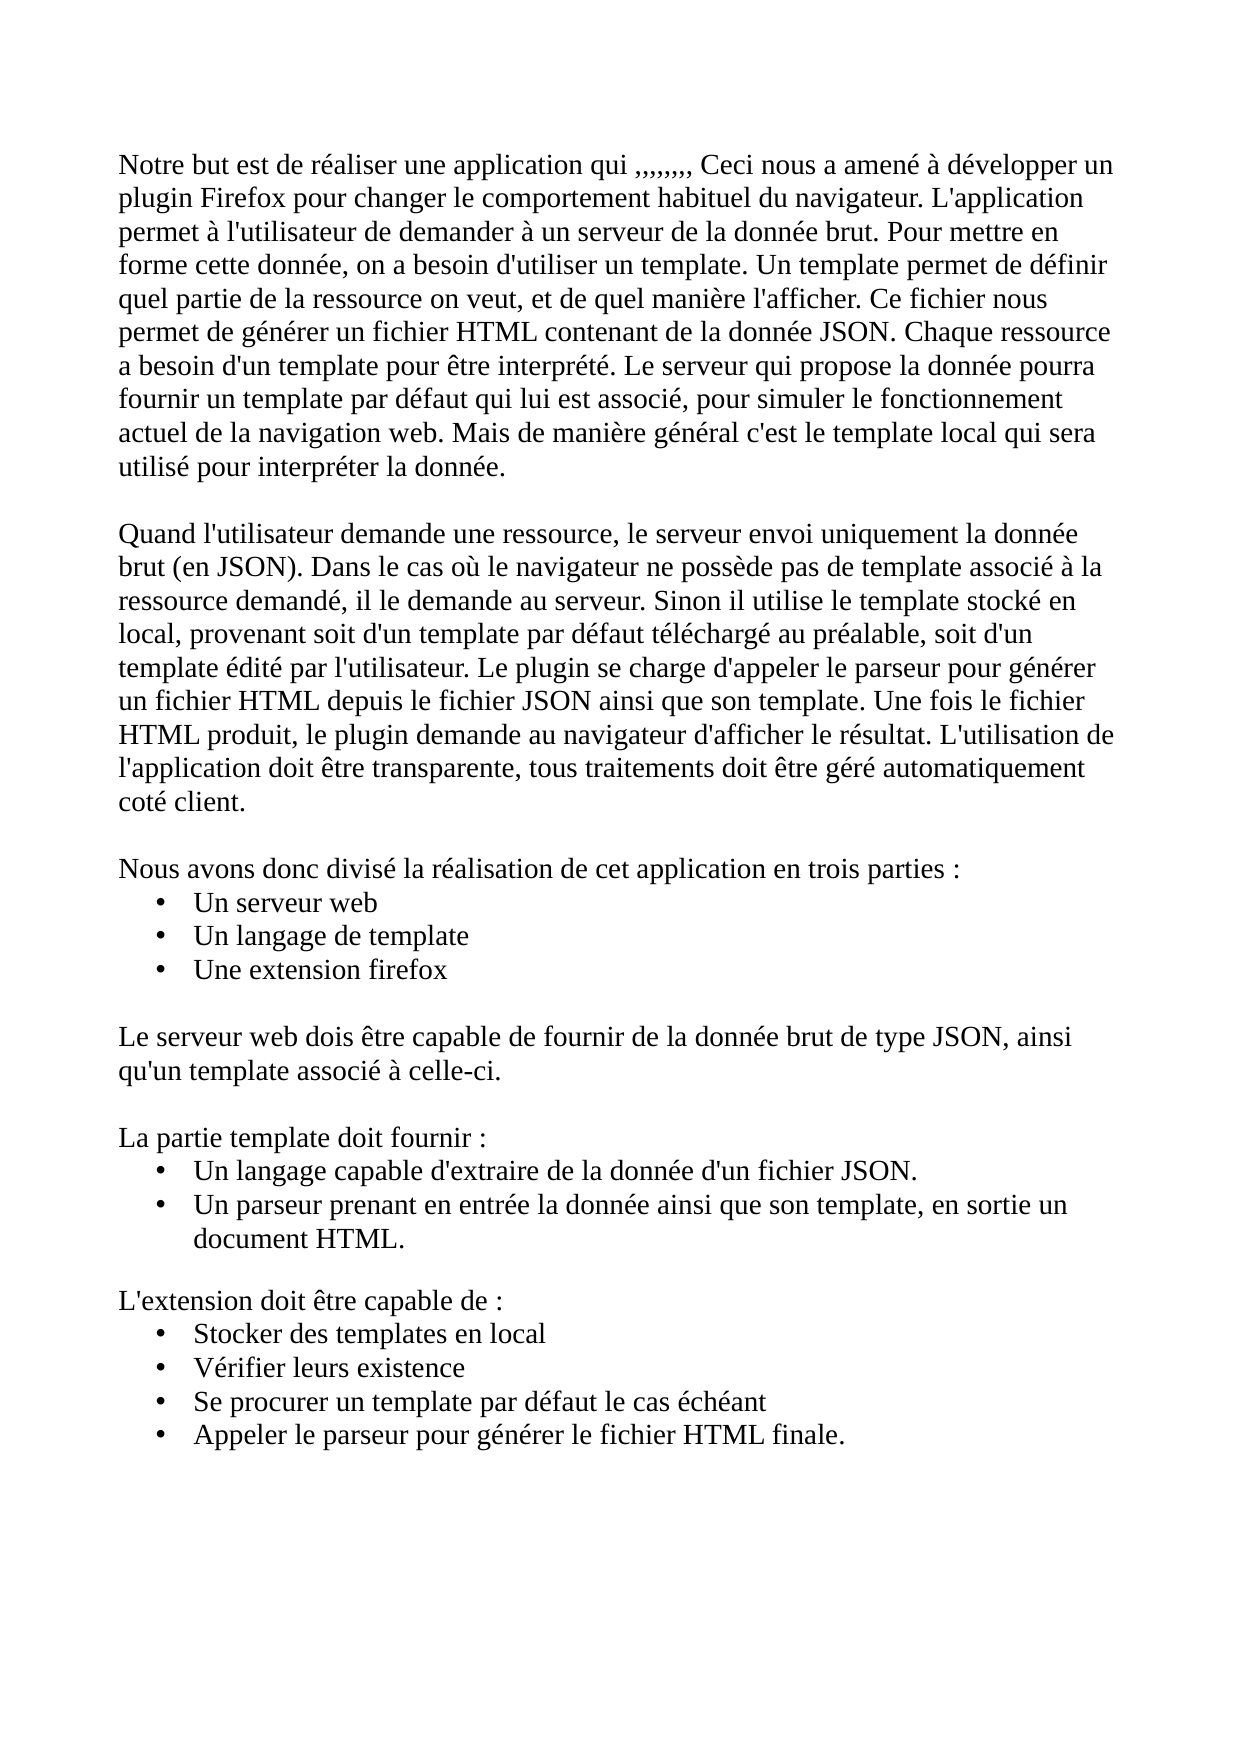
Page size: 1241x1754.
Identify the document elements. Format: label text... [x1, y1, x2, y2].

text Notre but est de réaliser une application qui ,,,,,,,, Ceci nous a amené à développer un plugin Firefox pour changer le comportement habituel du navigateur. L'application permet à l'utilisateur de demander à un serveur de la donnée brut. Pour mettre en forme cette donnée, on a besoin d'utiliser un template. Un template permet de définir quel partie de la ressource on veut, et de quel manière l'afficher. Ce fichier nous permet de générer un fichier HTML contenant de la donnée JSON. Chaque ressource a besoin d'un template pour être interprété. Le serveur qui propose la donnée pourra fournir un template par défaut qui lui est associé, pour simuler le fonctionnement actuel de la navigation web. Mais de manière général c'est le template local qui sera utilisé pour interpréter la donnée. [118, 147, 1122, 482]
list Vérifier leurs existence [156, 1350, 1122, 1384]
text La partie template doit fournir : [118, 1120, 1122, 1153]
text L'extension doit être capable de : [118, 1283, 1122, 1317]
list Appeler le parseur pour générer le fichier HTML finale. [156, 1417, 1122, 1451]
list Un langage de template [156, 918, 1122, 952]
text Nous avons donc divisé la réalisation de cet application en trois parties : [118, 851, 1122, 885]
list Un parseur prenant en entrée la donnée ainsi que son template, en sortie un document HTML. [156, 1187, 1122, 1254]
text Le serveur web dois être capable de fournir de la donnée brut de type JSON, ainsi qu'un template associé à celle-ci. [118, 1019, 1122, 1086]
list Une extension firefox [156, 952, 1122, 986]
list Un serveur web [156, 885, 1122, 918]
list Se procurer un template par défaut le cas échéant [156, 1384, 1122, 1417]
list Stocker des templates en local [156, 1317, 1122, 1350]
list Un langage capable d'extraire de la donnée d'un fichier JSON. [156, 1153, 1122, 1187]
text Quand l'utilisateur demande une ressource, le serveur envoi uniquement la donnée brut (en JSON). Dans le cas où le navigateur ne possède pas de template associé à la ressource demandé, il le demande au serveur. Sinon il utilise le template stocké en local, provenant soit d'un template par défaut téléchargé au préalable, soit d'un template édité par l'utilisateur. Le plugin se charge d'appeler le parseur pour générer un fichier HTML depuis le fichier JSON ainsi que son template. Une fois le fichier HTML produit, le plugin demande au navigateur d'afficher le résultat. L'utilisation de l'application doit être transparente, tous traitements doit être géré automatiquement coté client. [118, 516, 1122, 818]
